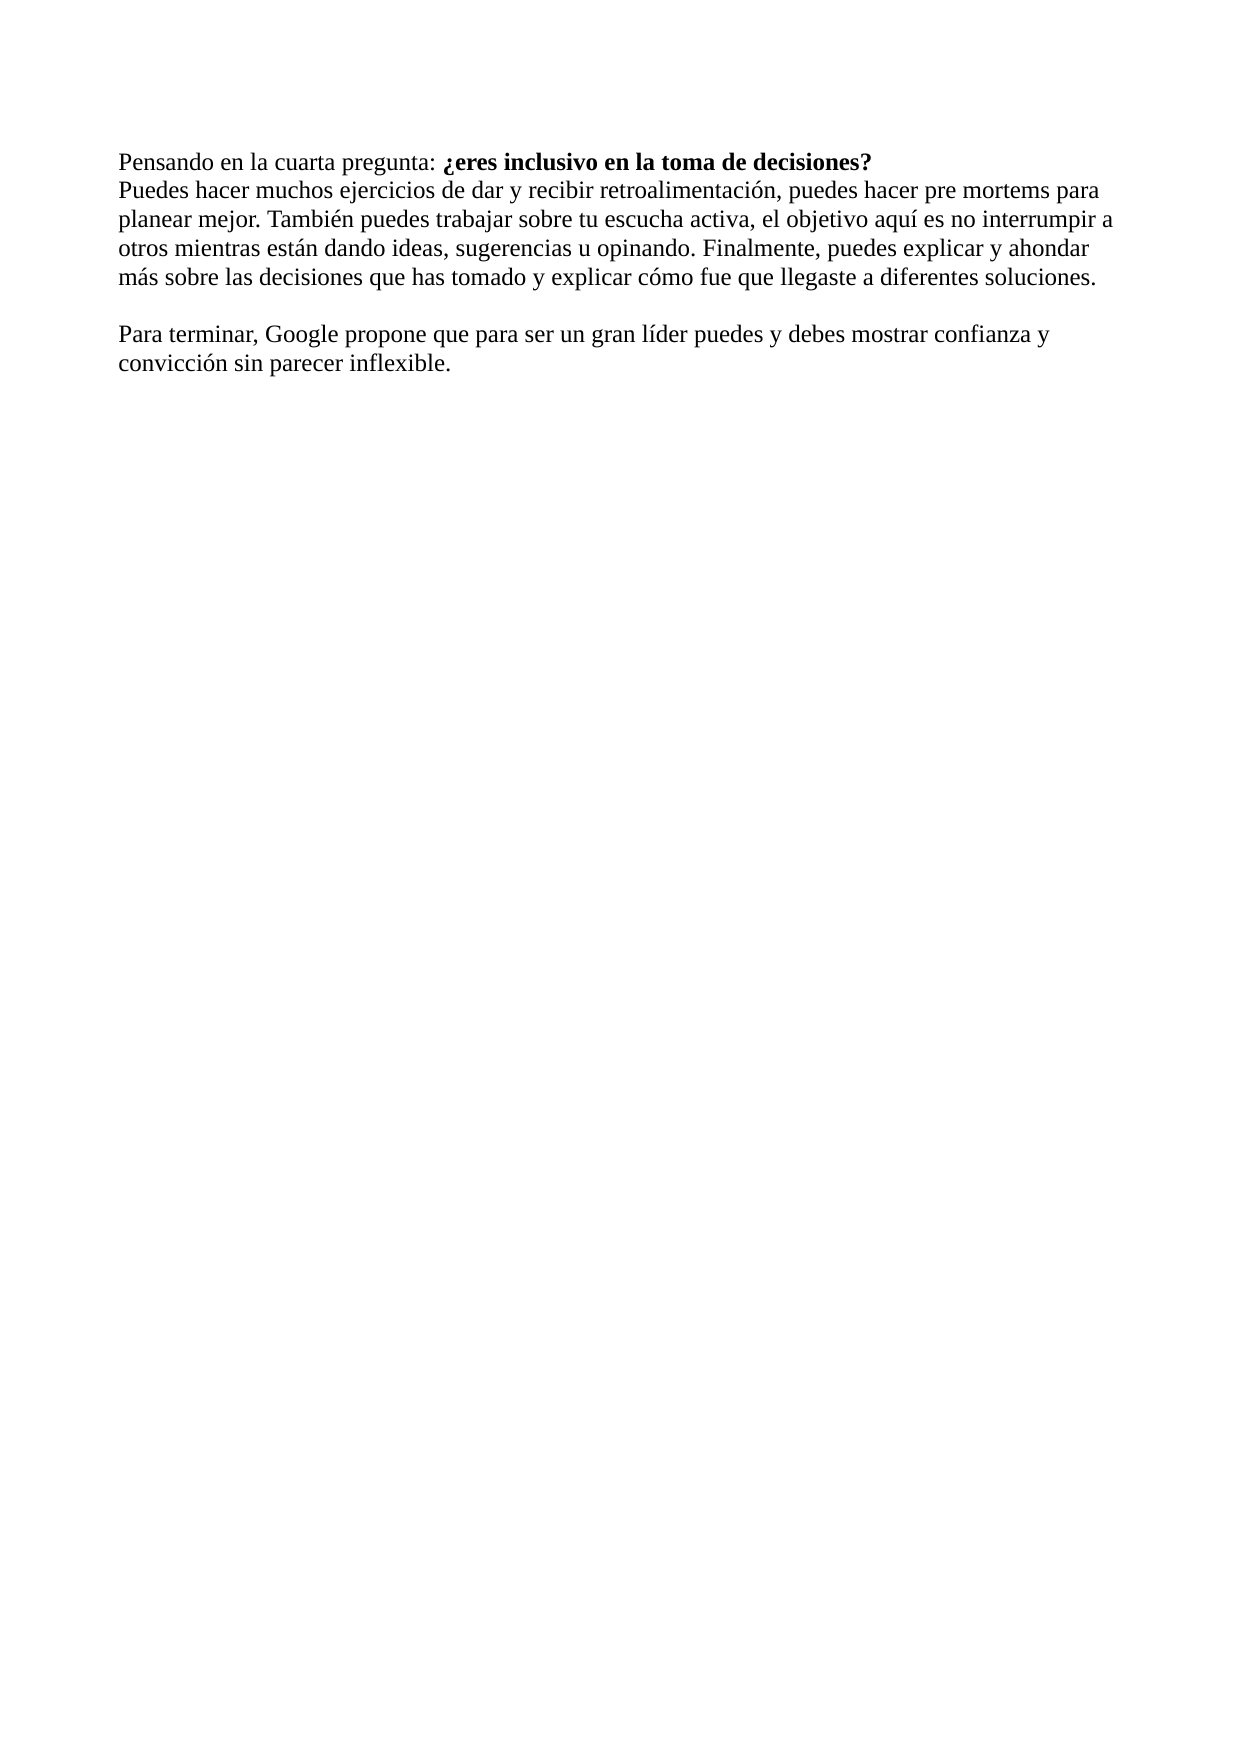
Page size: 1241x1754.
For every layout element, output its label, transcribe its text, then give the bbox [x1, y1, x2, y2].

text Puedes hacer muchos ejercicios de dar y recibir retroalimentación, puedes hacer pre mortems para planear mejor. También puedes trabajar sobre tu escucha activa, el objetivo aquí es no interrumpir a otros mientras están dando ideas, sugerencias u opinando. Finalmente, puedes explicar y ahondar más sobre las decisiones que has tomado y explicar cómo fue que llegaste a diferentes soluciones. [118, 176, 1122, 291]
text Para terminar, Google propone que para ser un gran líder puedes y debes mostrar confianza y convicción sin parecer inflexible. [118, 319, 1122, 377]
text Pensando en la cuarta pregunta: ¿eres inclusivo en la toma de decisiones? [118, 147, 1122, 176]
